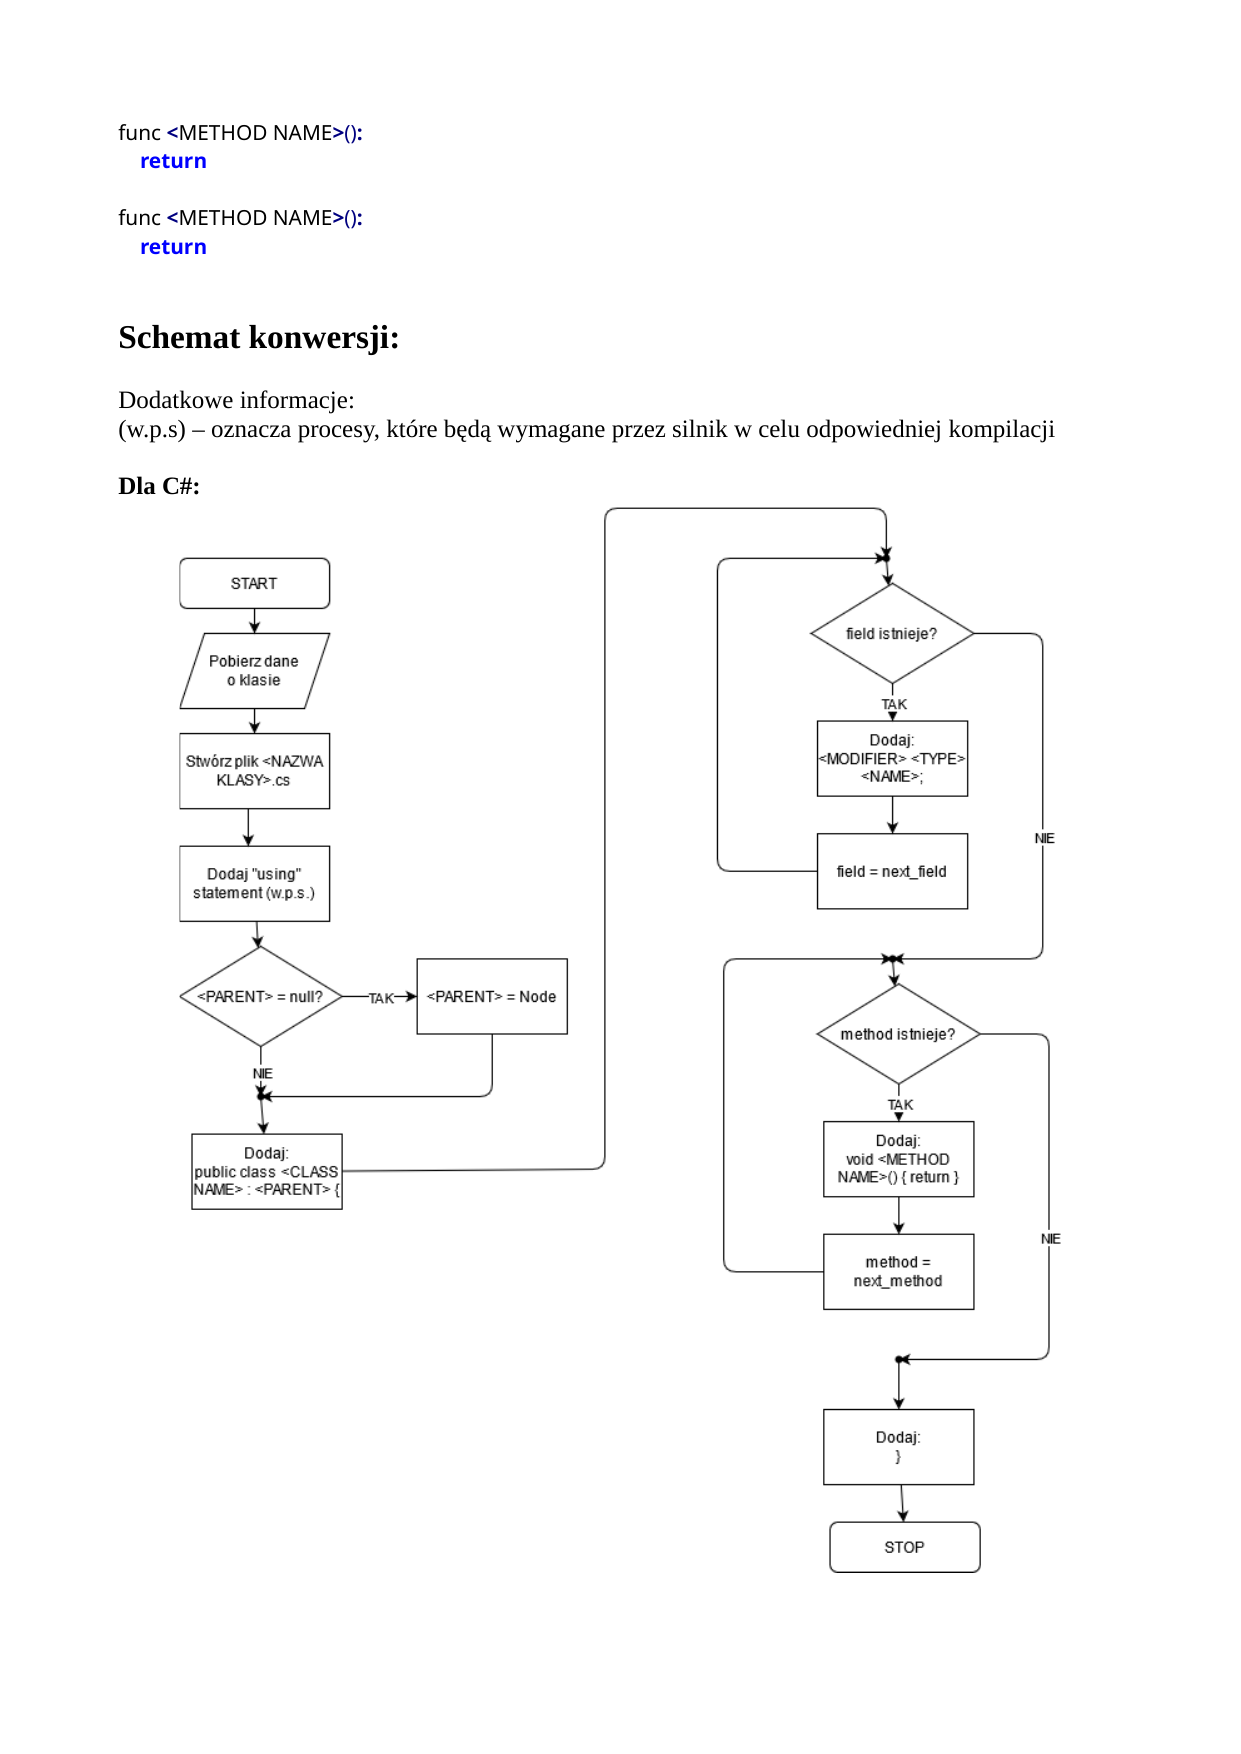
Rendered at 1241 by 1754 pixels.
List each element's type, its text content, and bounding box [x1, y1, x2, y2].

text func <METHOD NAME>(): [118, 118, 1122, 147]
text Dla C#: [118, 471, 1122, 500]
text (w.p.s) – oznacza procesy, które będą wymagane przez silnik w celu odpowiedniej kompilacji [118, 414, 1122, 442]
text Dodatkowe informacje: [118, 385, 1122, 414]
picture [179, 500, 1061, 1573]
text func <METHOD NAME>(): [118, 203, 1122, 232]
text Schemat konwersji: [118, 318, 1122, 356]
text return [118, 147, 1122, 175]
text return [118, 232, 1122, 260]
